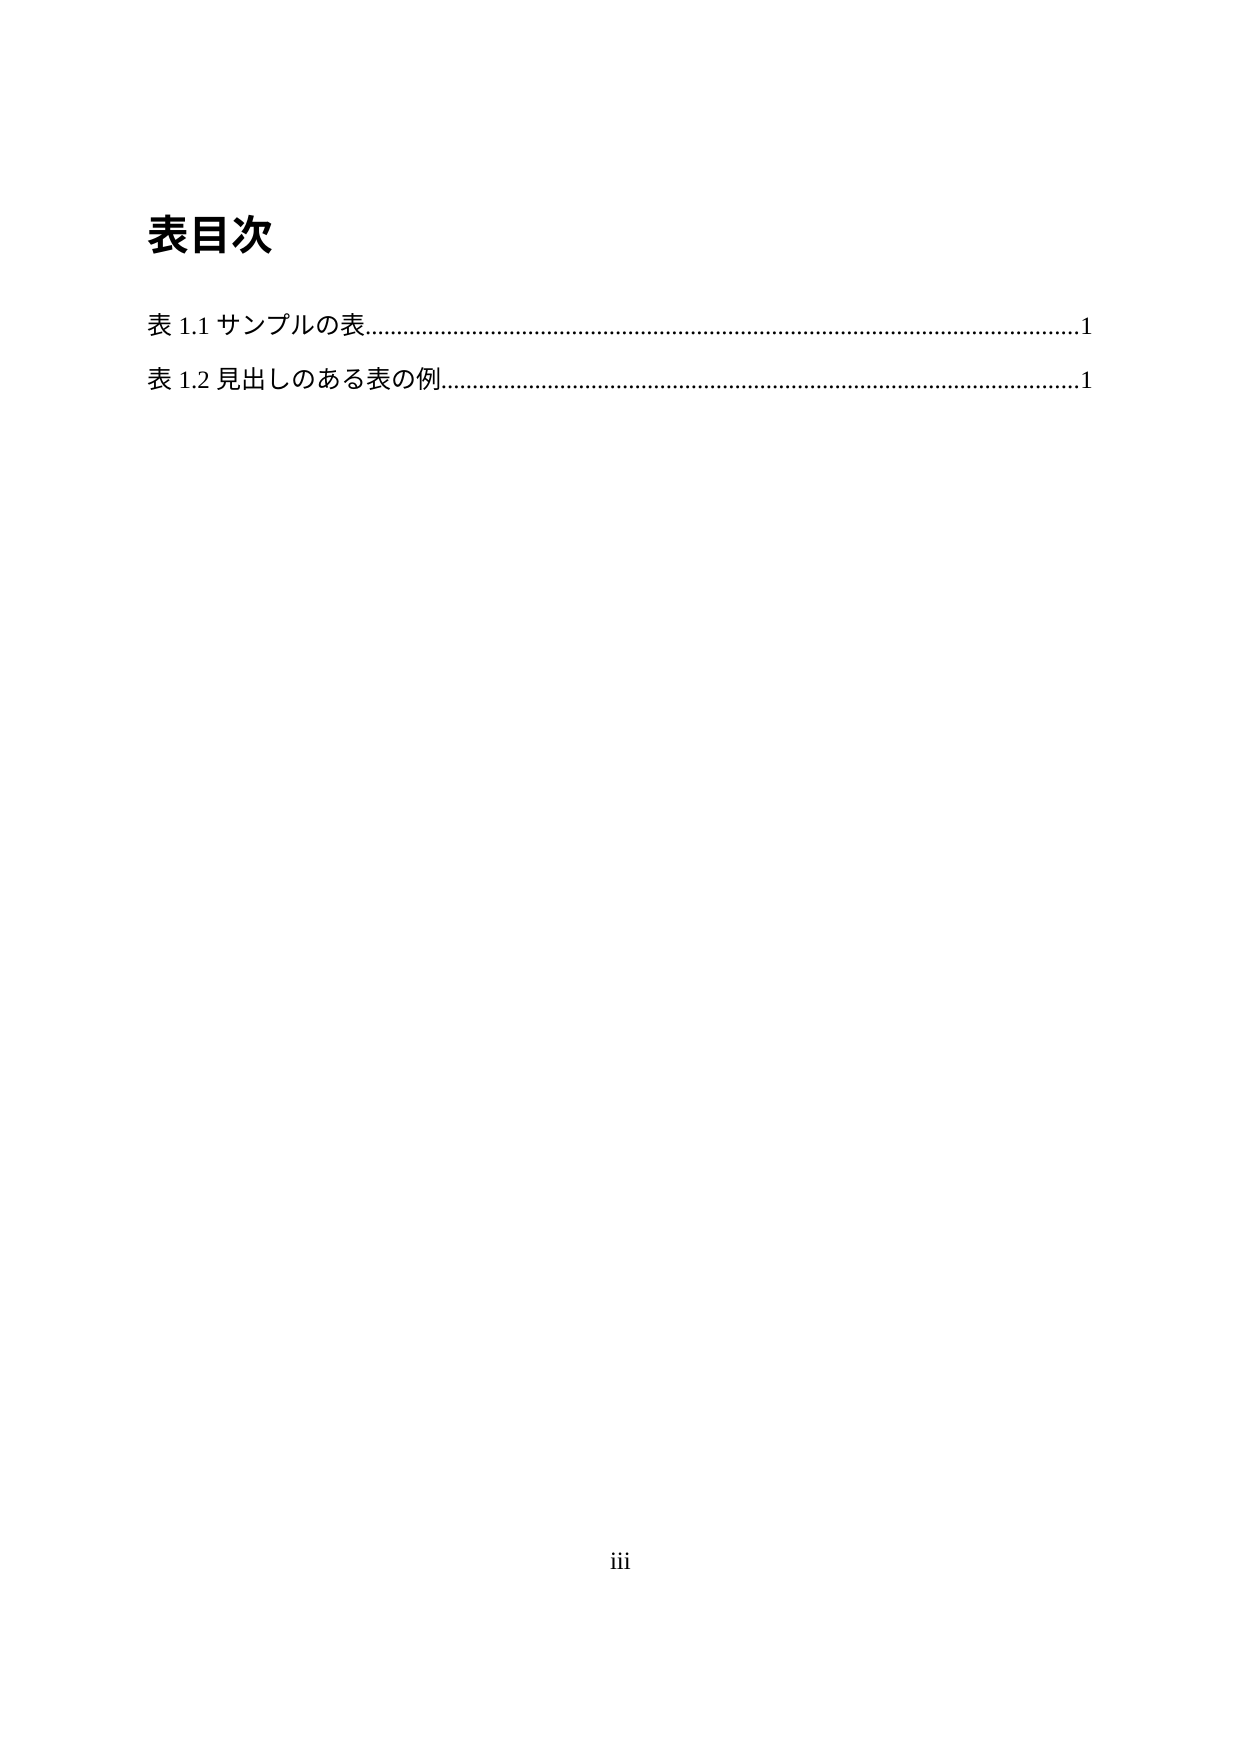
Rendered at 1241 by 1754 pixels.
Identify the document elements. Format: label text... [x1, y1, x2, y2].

text 表 1.2 見出しのある表の例 1 [148, 359, 1093, 396]
text 表 1.1 サンプルの表 1 [148, 305, 1093, 341]
subtitle 表目次 [148, 202, 1093, 262]
